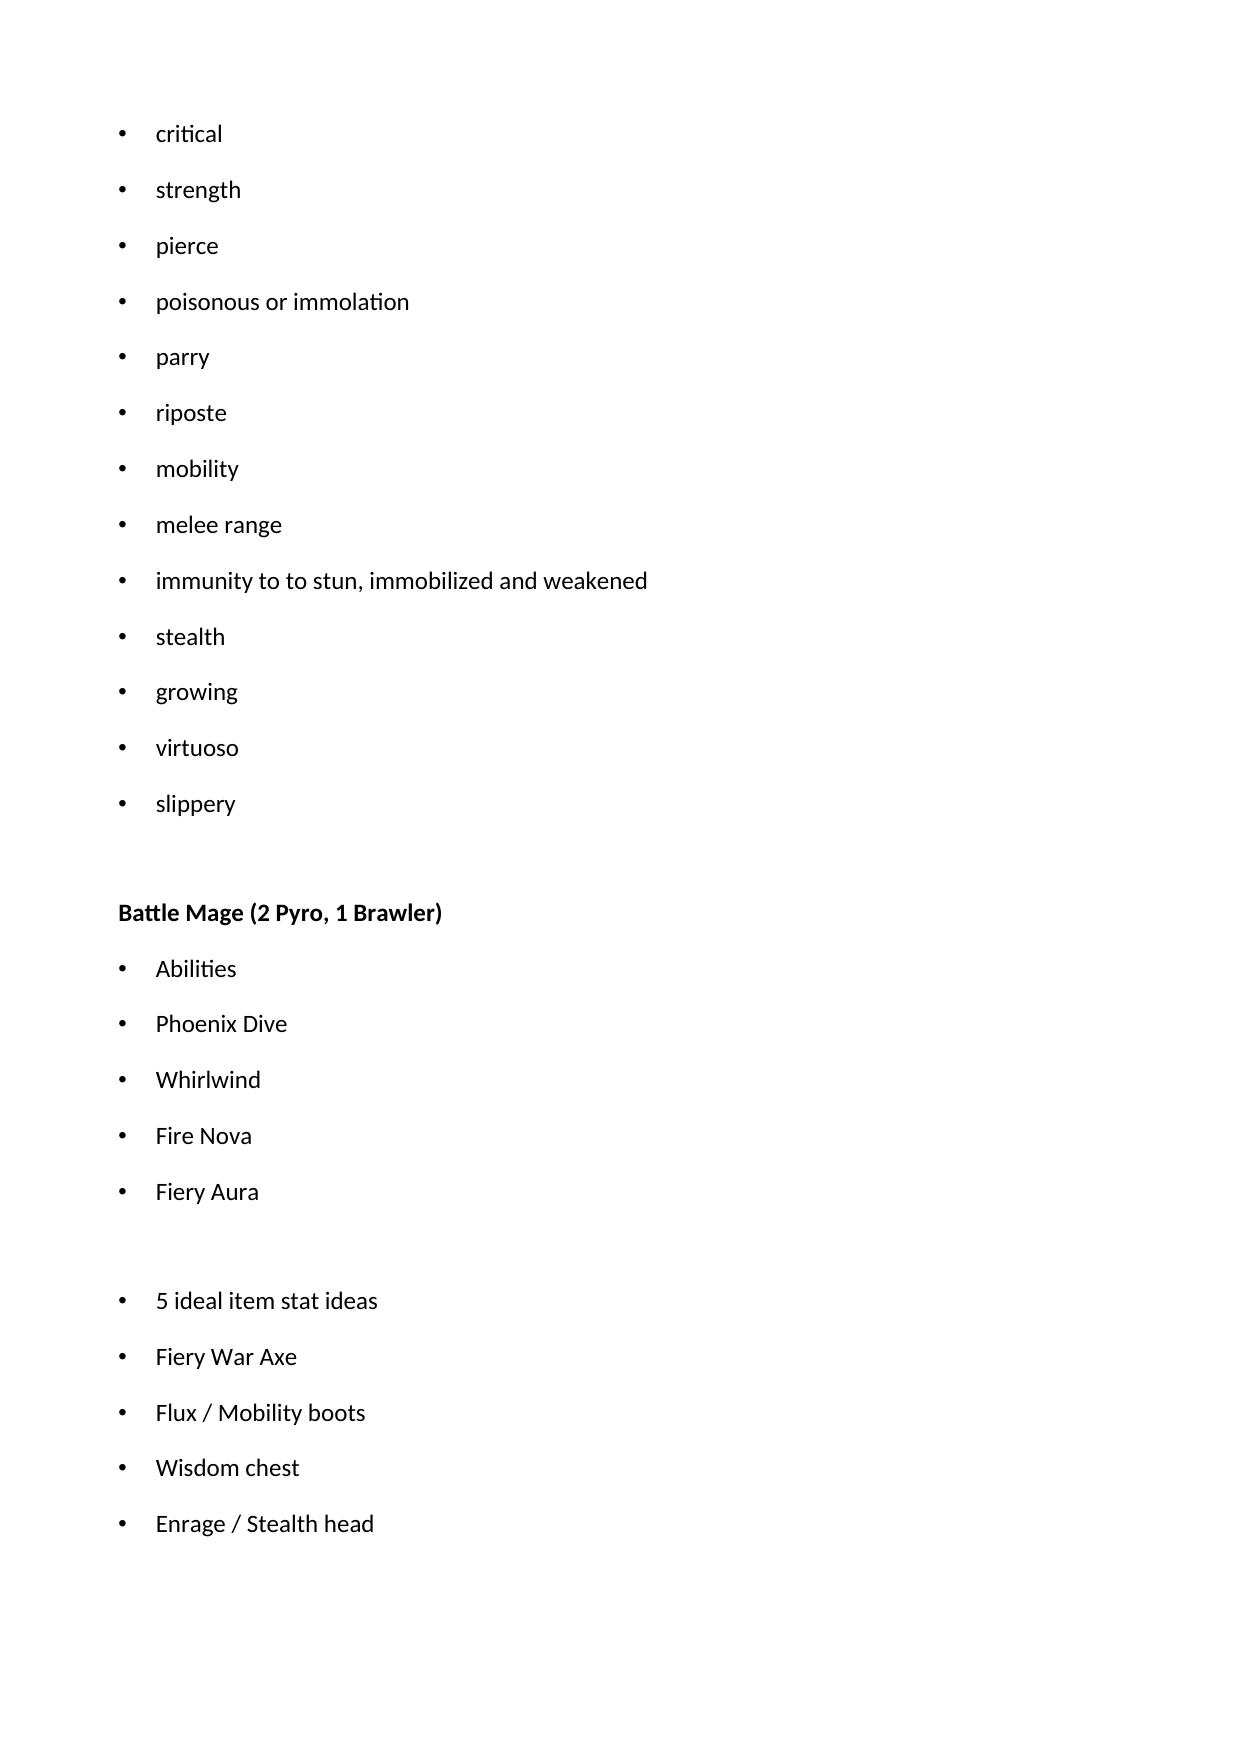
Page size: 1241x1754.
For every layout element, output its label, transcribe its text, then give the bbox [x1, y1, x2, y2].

list stealth [81, 621, 1122, 651]
list Fiery War Axe [81, 1341, 1122, 1371]
list immunity to to stun, immobilized and weakened [81, 565, 1122, 595]
list Flux / Mobility boots [81, 1397, 1122, 1427]
list melee range [81, 509, 1122, 539]
list Enrage / Stealth head [81, 1508, 1122, 1539]
list pierce [81, 230, 1122, 260]
list slippery [81, 788, 1122, 819]
list Whirlwind [81, 1064, 1122, 1095]
list critical [81, 118, 1122, 149]
list riposte [81, 397, 1122, 428]
list 5 ideal item stat ideas [81, 1285, 1122, 1316]
list strength [81, 174, 1122, 204]
list Fiery Aura [81, 1176, 1122, 1207]
text Battle Mage (2 Pyro, 1 Brawler) [118, 897, 1122, 927]
list virtuoso [81, 732, 1122, 763]
list poisonous or immolation [81, 286, 1122, 316]
list growing [81, 676, 1122, 707]
list Abilities [81, 953, 1122, 983]
list Fire Nova [81, 1120, 1122, 1151]
list Phoenix Dive [81, 1009, 1122, 1039]
list Wisdom chest [81, 1452, 1122, 1483]
list mobility [81, 453, 1122, 484]
list parry [81, 341, 1122, 372]
